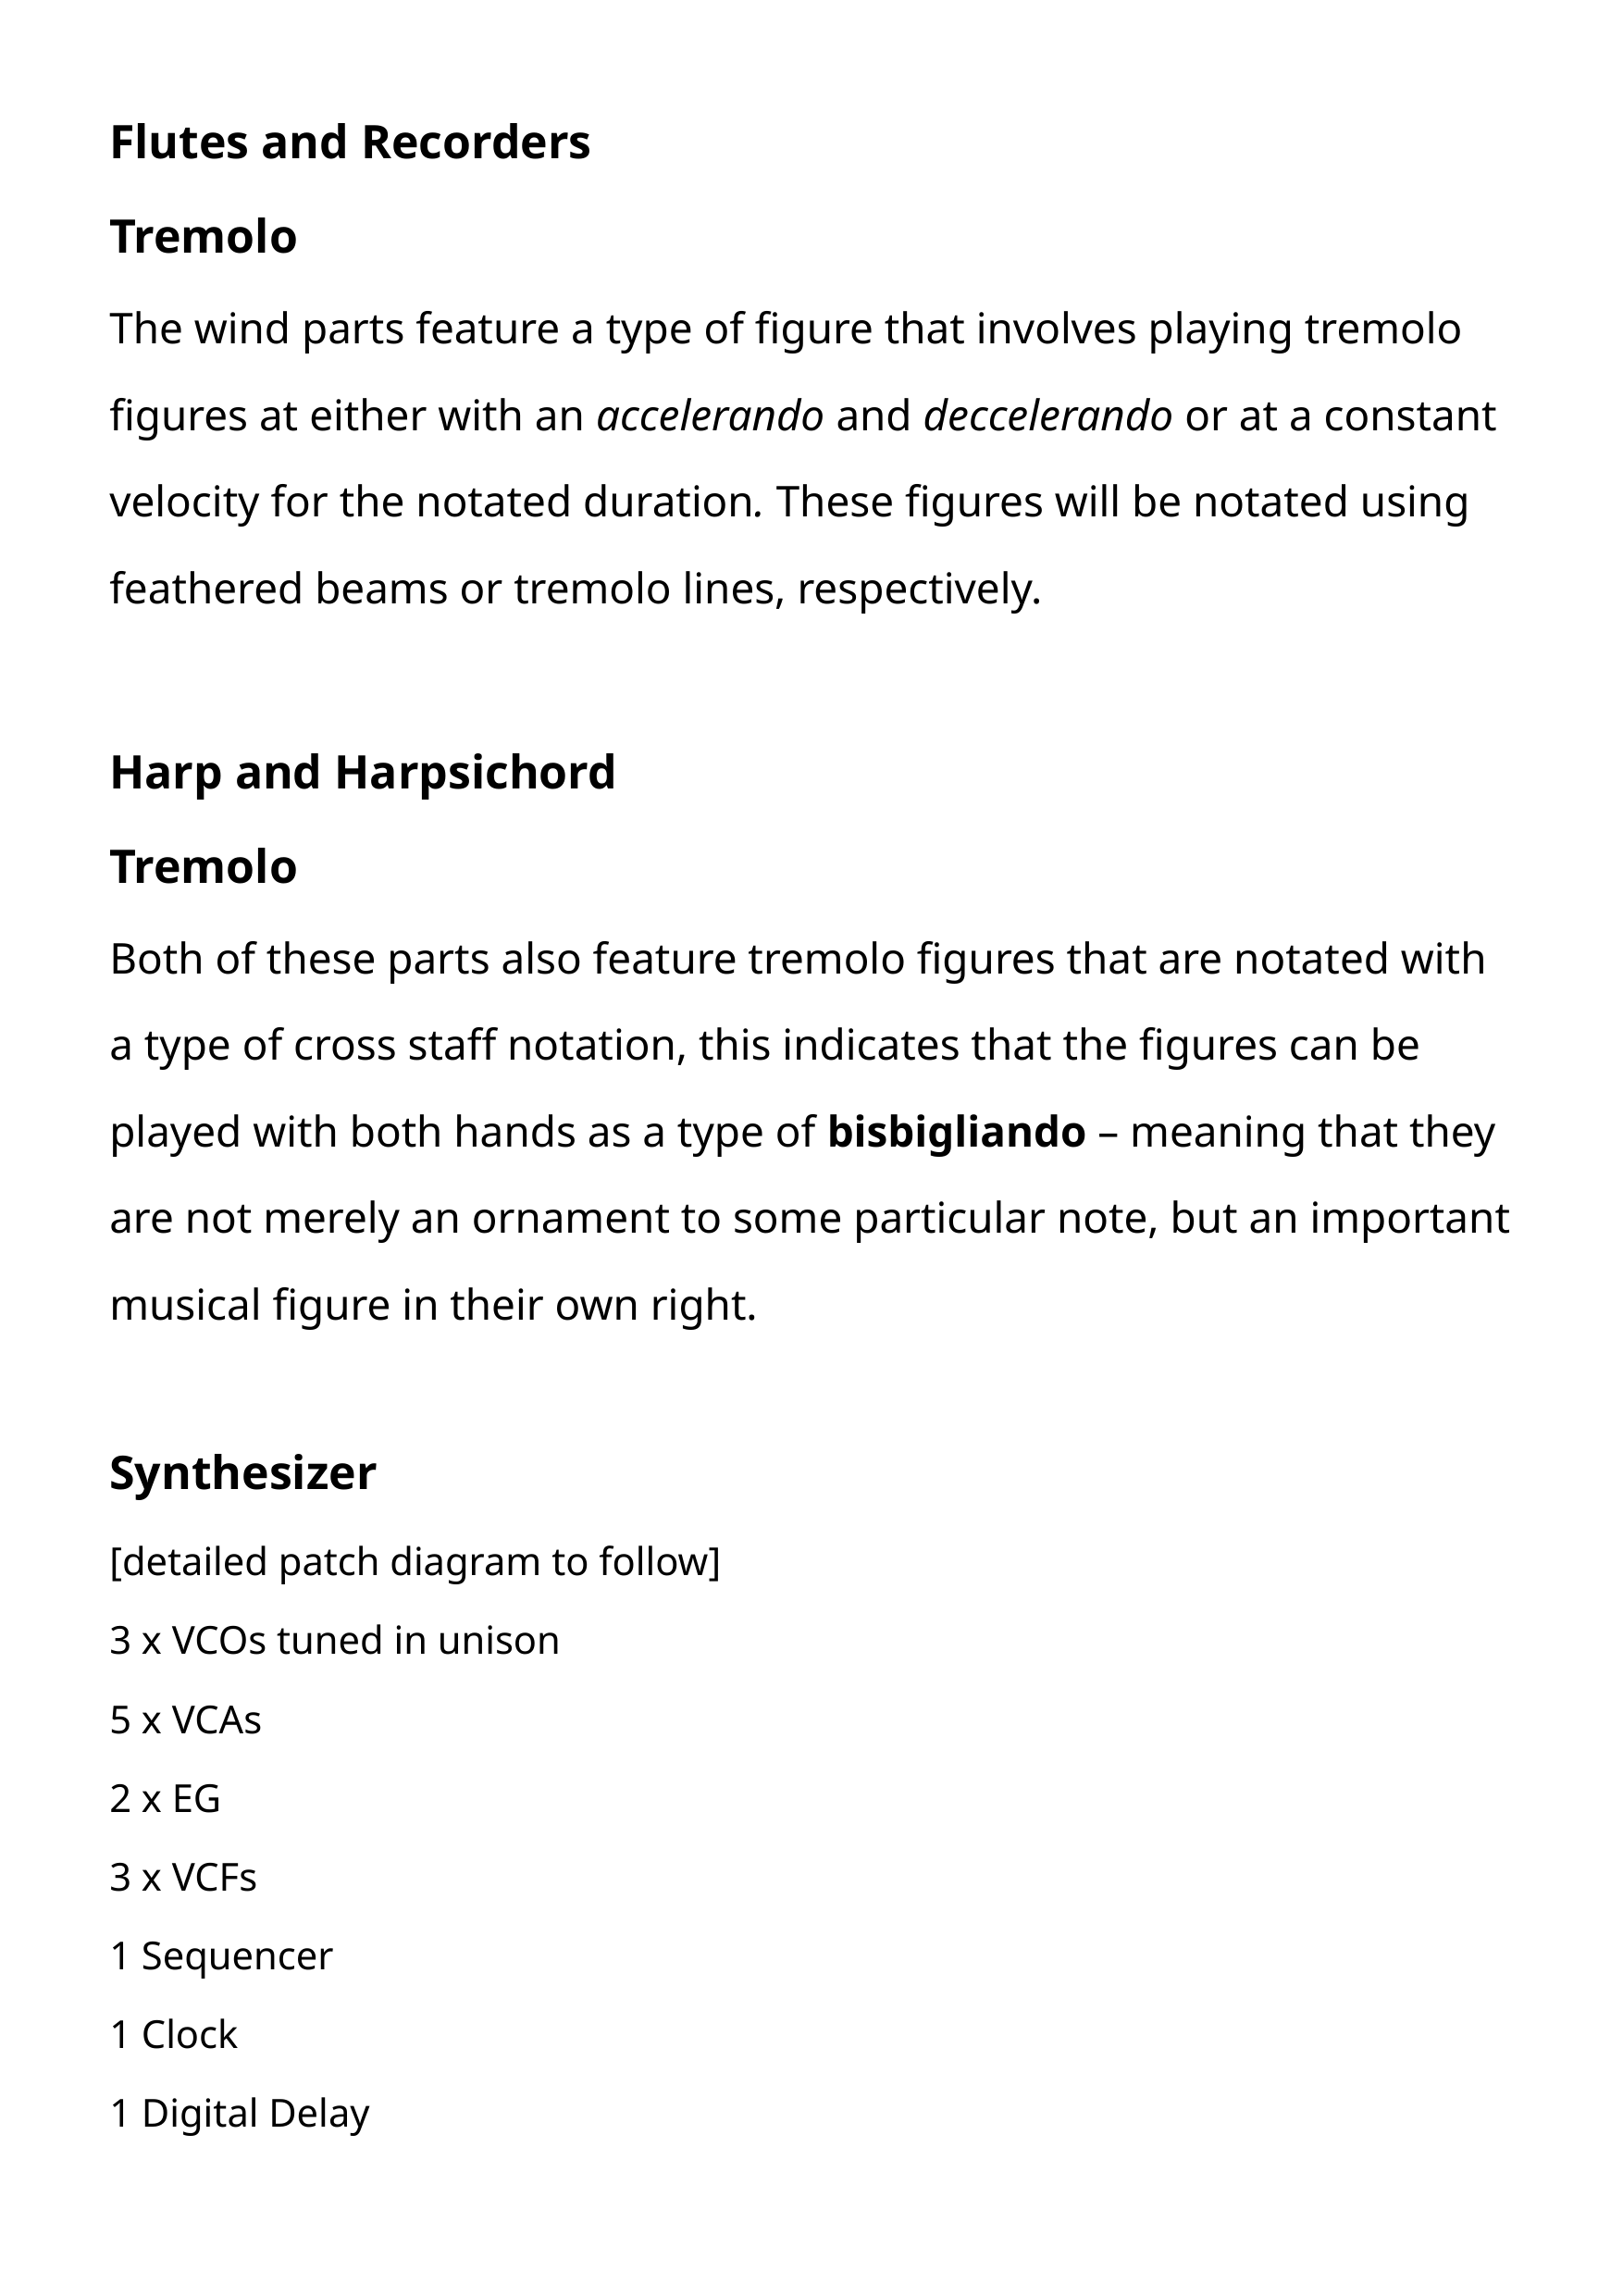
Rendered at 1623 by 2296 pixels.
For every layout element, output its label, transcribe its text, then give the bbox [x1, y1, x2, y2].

text 1 Sequencer [109, 1929, 1514, 1981]
text Both of these parts also feature tremolo figures that are notated with a type of cross staff notation, this indicates that the figures can be played with both hands as a type of bisbigliando – meaning that they are not merely an ornament to some particular note, but an important musical figure in their own right. [109, 928, 1514, 1333]
text 1 Clock [109, 2007, 1514, 2060]
text 1 Digital Delay [109, 2086, 1514, 2139]
text 3 x VCOs tuned in unison [109, 1613, 1514, 1666]
text 5 x VCAs [109, 1692, 1514, 1744]
text 3 x VCFs [109, 1850, 1514, 1902]
text The wind parts feature a type of figure that involves playing tremolo figures at either with an accelerando and deccelerando or at a constant velocity for the notated duration. These figures will be notated using feathered beams or tremolo lines, respectively. [109, 298, 1514, 616]
text Flutes and Recorders [109, 109, 1514, 172]
text [detailed patch diagram to follow] [109, 1534, 1514, 1587]
text Synthesizer [109, 1440, 1514, 1503]
text Tremolo [109, 204, 1514, 267]
text Harp and Harpsichord [109, 739, 1514, 802]
text 2 x EG [109, 1770, 1514, 1823]
text Tremolo [109, 834, 1514, 897]
